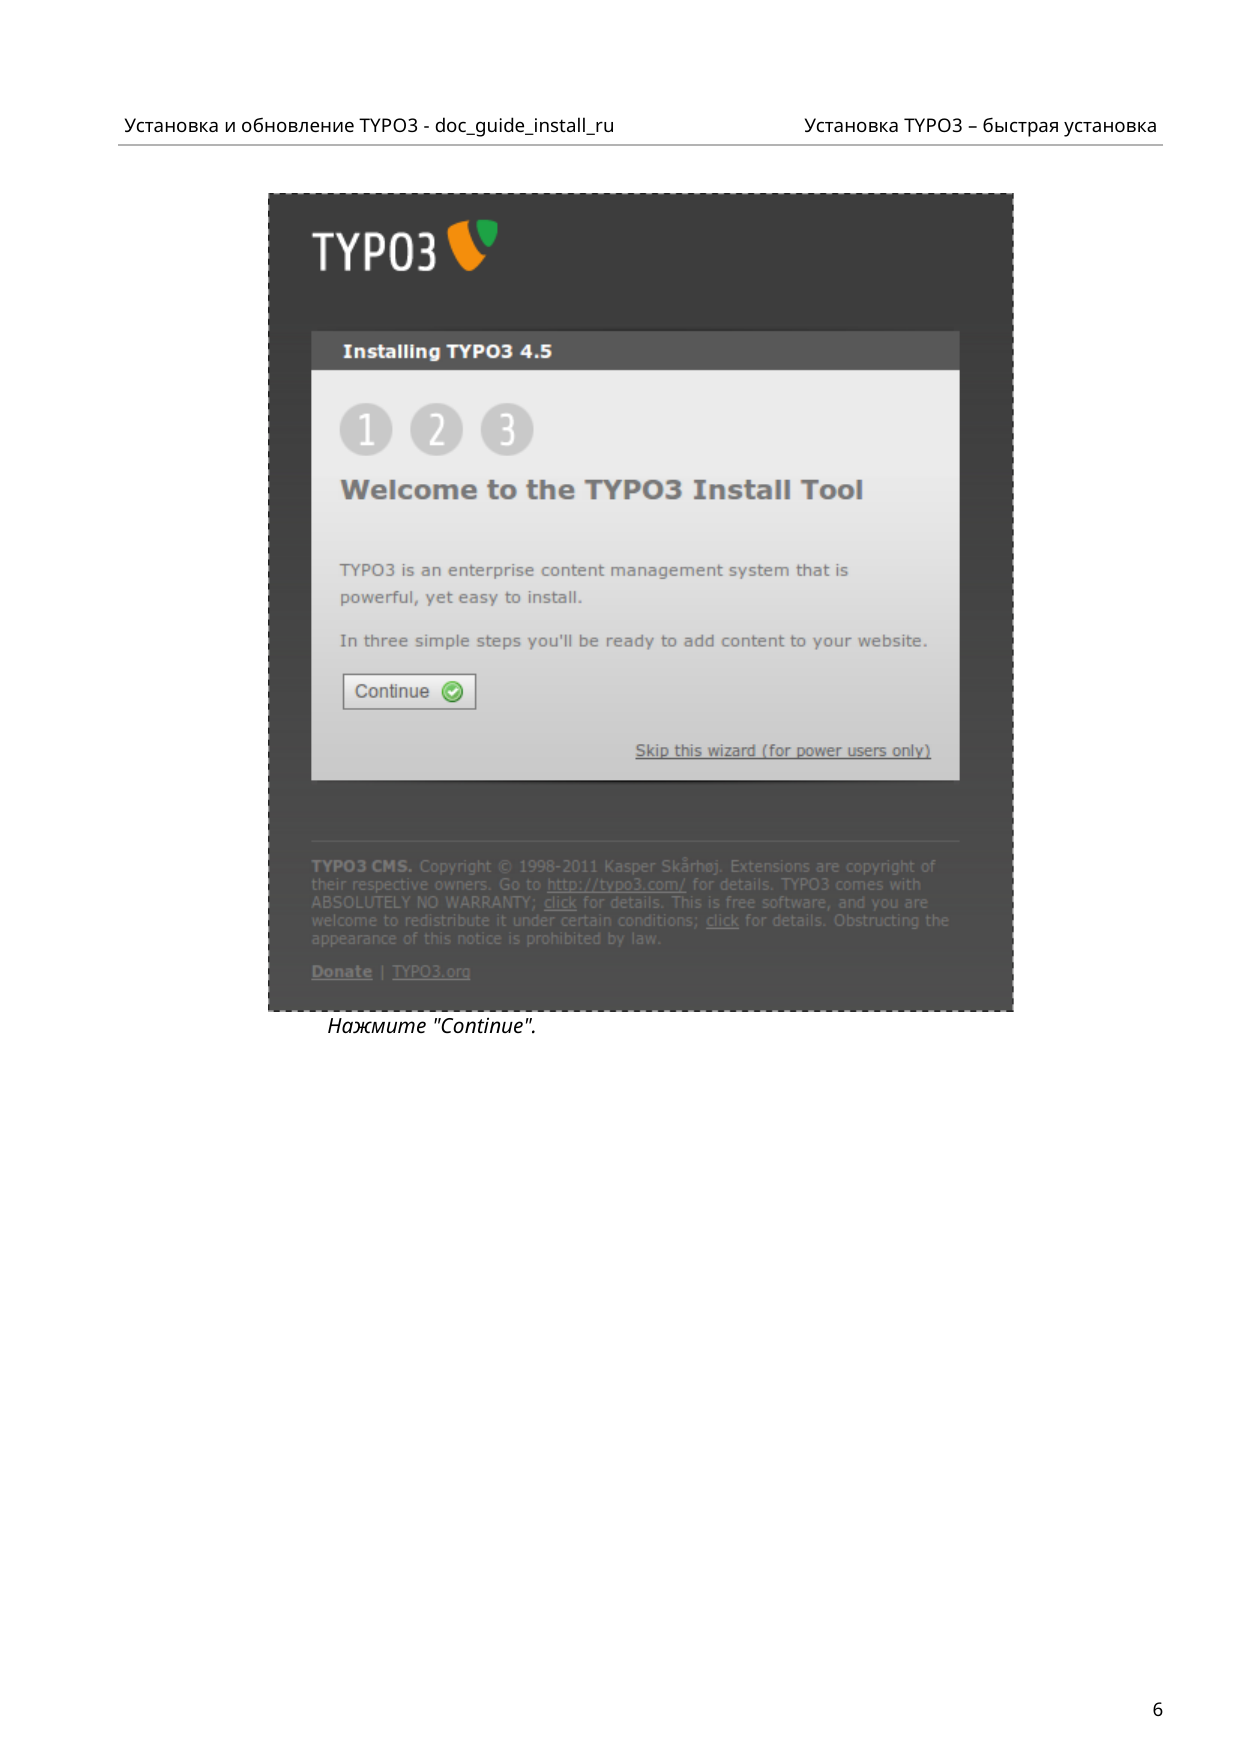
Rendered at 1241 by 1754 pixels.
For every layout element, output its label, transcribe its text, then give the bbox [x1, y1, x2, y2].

picture [268, 193, 1014, 1012]
text Нажмите "Continue". [327, 1012, 1013, 1040]
